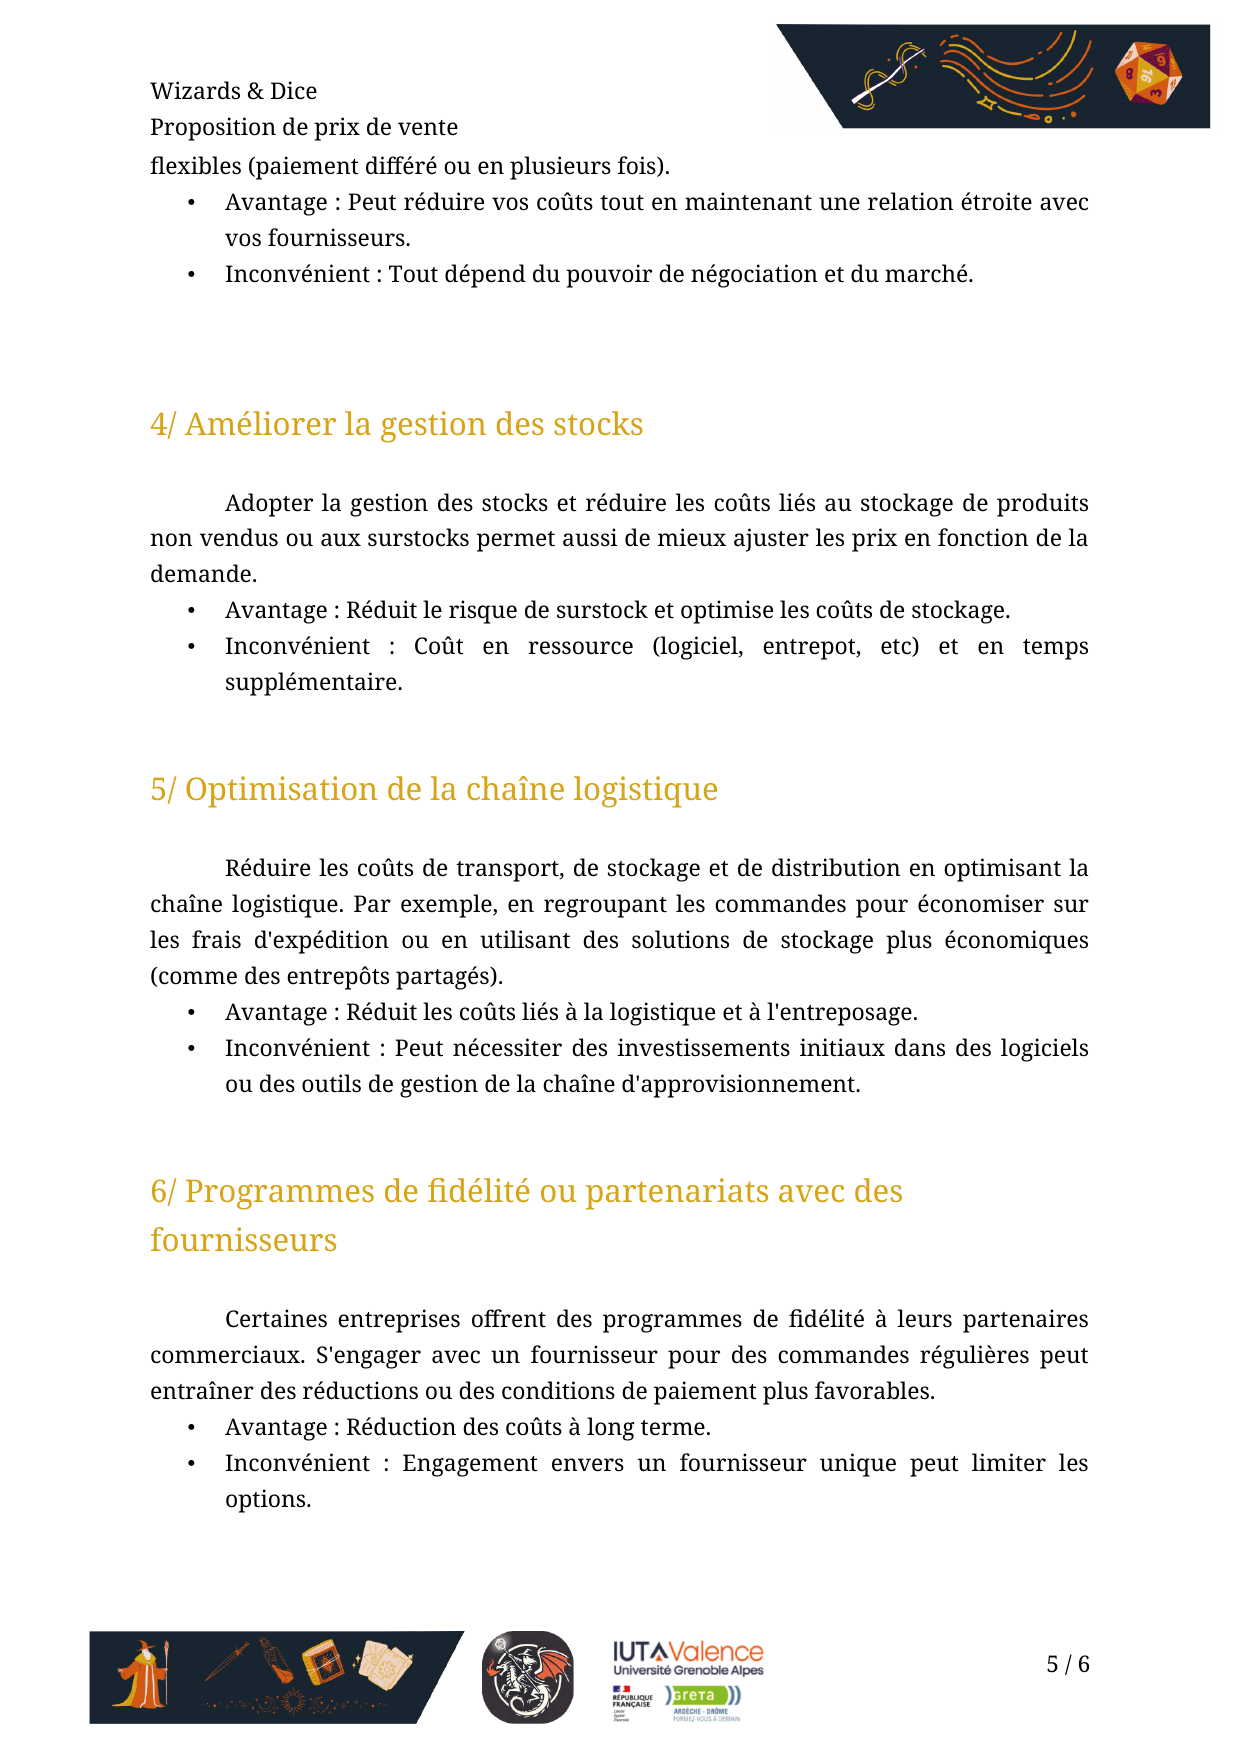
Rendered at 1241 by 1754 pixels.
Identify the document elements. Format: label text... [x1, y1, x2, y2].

text Certaines entreprises offrent des programmes de fidélité à leurs partenaires commerciaux. S'engager avec un fournisseur pour des commandes régulières peut entraîner des réductions ou des conditions de paiement plus favorables. [150, 1303, 1090, 1406]
picture [81, 1620, 788, 1733]
subtitle Optimisation de la chaîne logistique [150, 767, 1090, 810]
list Inconvénient : Coût en ressource (logiciel, entrepot, etc) et en temps supplémentaire. [187, 630, 1090, 697]
subtitle Programmes de fidélité ou partenariats avec des fournisseurs [150, 1169, 1090, 1261]
list Inconvénient : Tout dépend du pouvoir de négociation et du marché. [187, 258, 1090, 289]
picture [771, 21, 1218, 131]
list Avantage : Peut réduire vos coûts tout en maintenant une relation étroite avec vos fournisseurs. [187, 186, 1090, 253]
list Avantage : Réduit les coûts liés à la logistique et à l'entreposage. [187, 996, 1090, 1027]
subtitle Améliorer la gestion des stocks [150, 402, 1090, 444]
list Inconvénient : Peut nécessiter des investissements initiaux dans des logiciels ou des outils de gestion de la chaîne d'approvisionnement. [187, 1032, 1090, 1099]
text Adopter la gestion des stocks et réduire les coûts liés au stockage de produits non vendus ou aux surstocks permet aussi de mieux ajuster les prix en fonction de la demande. [150, 486, 1090, 589]
list Inconvénient : Engagement envers un fournisseur unique peut limiter les options. [187, 1447, 1090, 1514]
list Avantage : Réduit le risque de surstock et optimise les coûts de stockage. [187, 594, 1090, 626]
list Avantage : Réduction des coûts à long terme. [187, 1411, 1090, 1442]
text flexibles (paiement différé ou en plusieurs fois). [150, 150, 1090, 181]
text Réduire les coûts de transport, de stockage et de distribution en optimisant la chaîne logistique. Par exemple, en regroupant les commandes pour économiser sur les frais d'expédition ou en utilisant des solutions de stockage plus économiques (comme des entrepôts partagés). [150, 852, 1090, 991]
